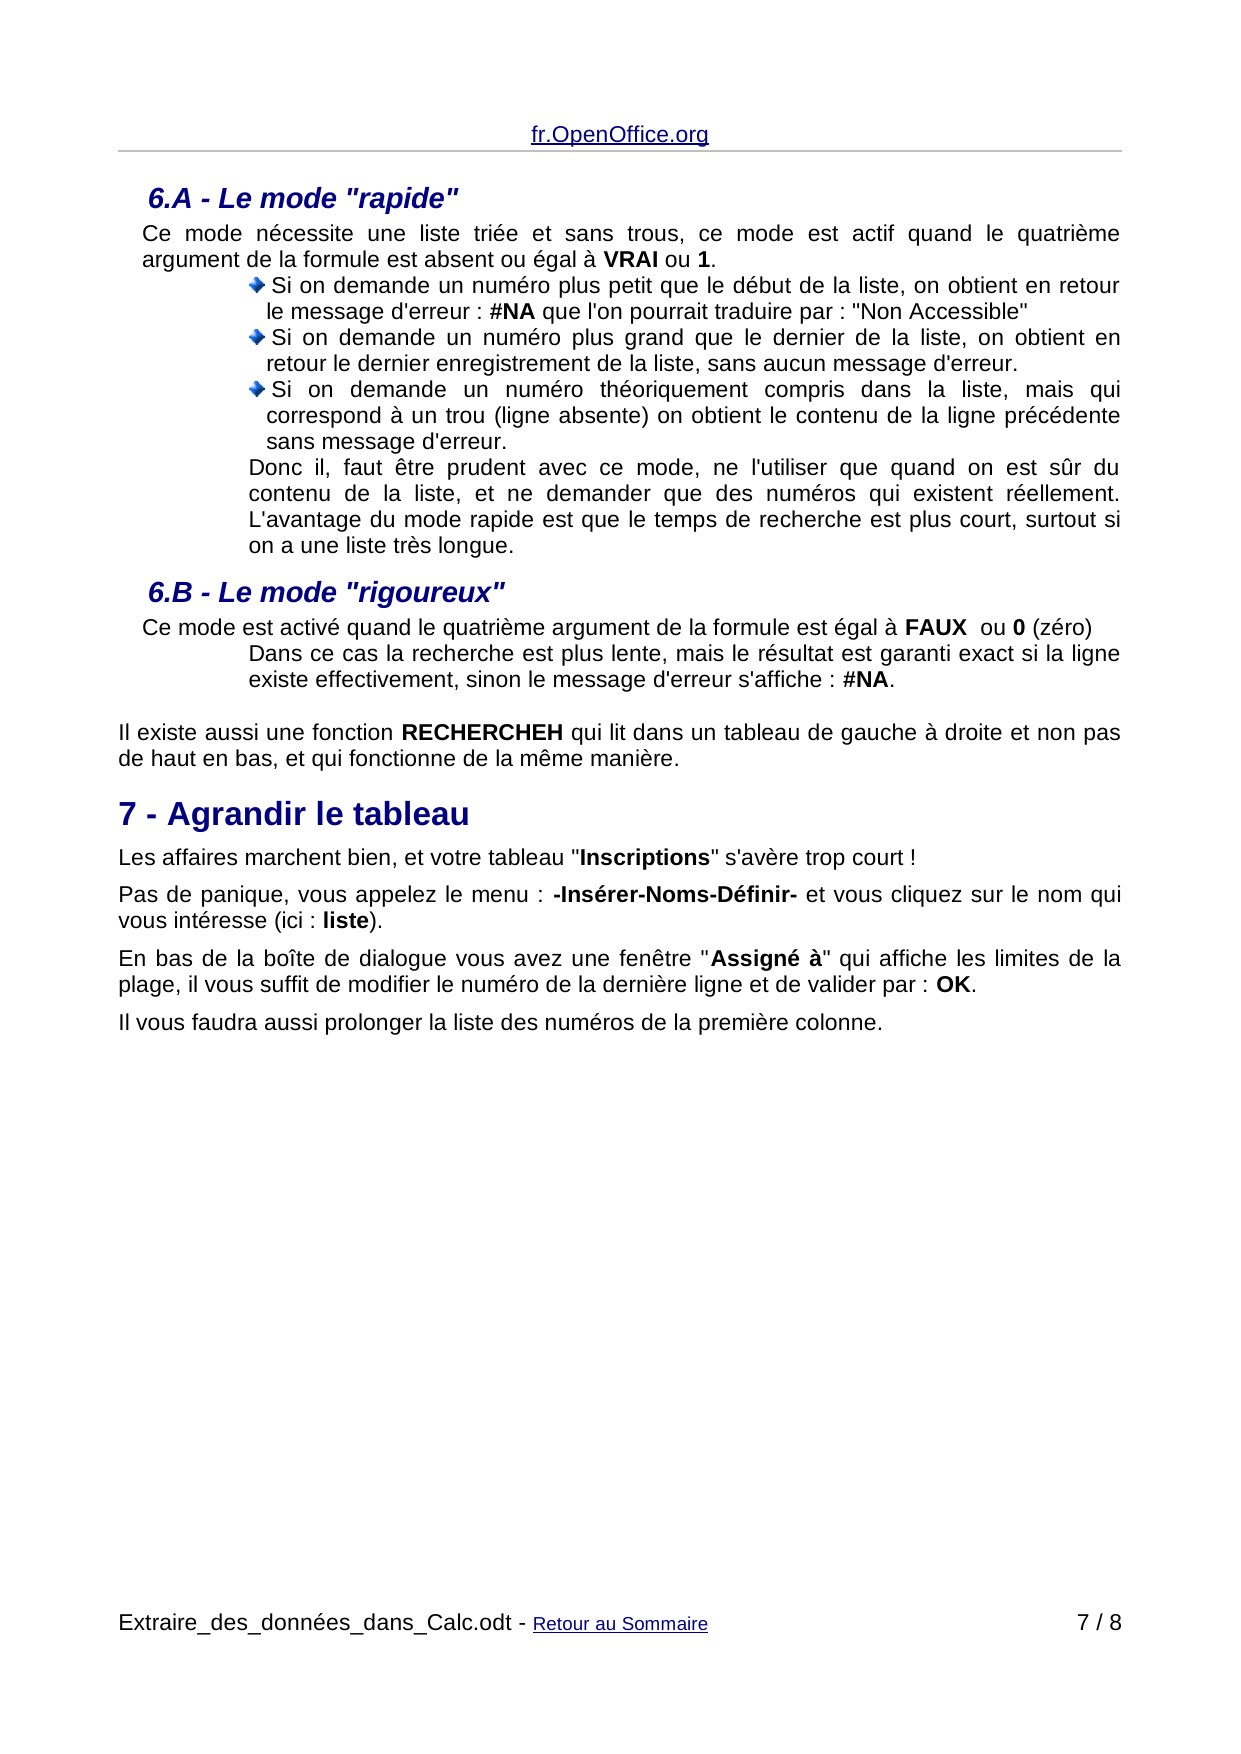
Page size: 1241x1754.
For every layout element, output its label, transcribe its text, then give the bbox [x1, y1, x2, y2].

picture [249, 329, 265, 345]
text Les affaires marchent bien, et votre tableau "Inscriptions" s'avère trop court ! [118, 844, 1122, 870]
picture [249, 277, 265, 293]
list Si on demande un numéro plus petit que le début de la liste, on obtient en retour le message d'erreur : #NA que l'on pourrait traduire par : "Non Accessible" [248, 272, 1122, 324]
list Ce mode est activé quand le quatrième argument de la formule est égal à FAUX ou 0 (zéro) [118, 615, 1122, 641]
list Ce mode nécessite une liste triée et sans trous, ce mode est actif quand le quatrième argument de la formule est absent ou égal à VRAI ou 1. [118, 220, 1122, 272]
list Si on demande un numéro plus grand que le dernier de la liste, on obtient en retour le dernier enregistrement de la liste, sans aucun message d'erreur. [248, 324, 1122, 376]
text Pas de panique, vous appelez le menu : -Insérer-Noms-Définir- et vous cliquez sur le nom qui vous intéresse (ici : liste). [118, 882, 1122, 934]
text Il vous faudra aussi prolonger la liste des numéros de la première colonne. [118, 1009, 1122, 1035]
subtitle Agrandir le tableau [118, 794, 1122, 832]
text Il existe aussi une fonction RECHERCHEH qui lit dans un tableau de gauche à droite et non pas de haut en bas, et qui fonctionne de la même manière. [118, 719, 1122, 771]
text En bas de la boîte de dialogue vous avez une fenêtre "Assigné à" qui affiche les limites de la plage, il vous suffit de modifier le numéro de la dernière ligne et de valider par : OK. [118, 946, 1122, 998]
text Dans ce cas la recherche est plus lente, mais le résultat est garanti exact si la ligne existe effectivement, sinon le message d'erreur s'affiche : #NA. [248, 641, 1122, 693]
subtitle Le mode "rapide" [148, 182, 1122, 214]
list Si on demande un numéro théoriquement compris dans la liste, mais qui correspond à un trou (ligne absente) on obtient le contenu de la ligne précédente sans message d'erreur. [248, 376, 1122, 454]
picture [249, 381, 265, 397]
text Donc il, faut être prudent avec ce mode, ne l'utiliser que quand on est sûr du contenu de la liste, et ne demander que des numéros qui existent réellement. L'avantage du mode rapide est que le temps de recherche est plus court, surtout si on a une liste très longue. [248, 454, 1122, 558]
subtitle Le mode "rigoureux" [148, 576, 1122, 609]
